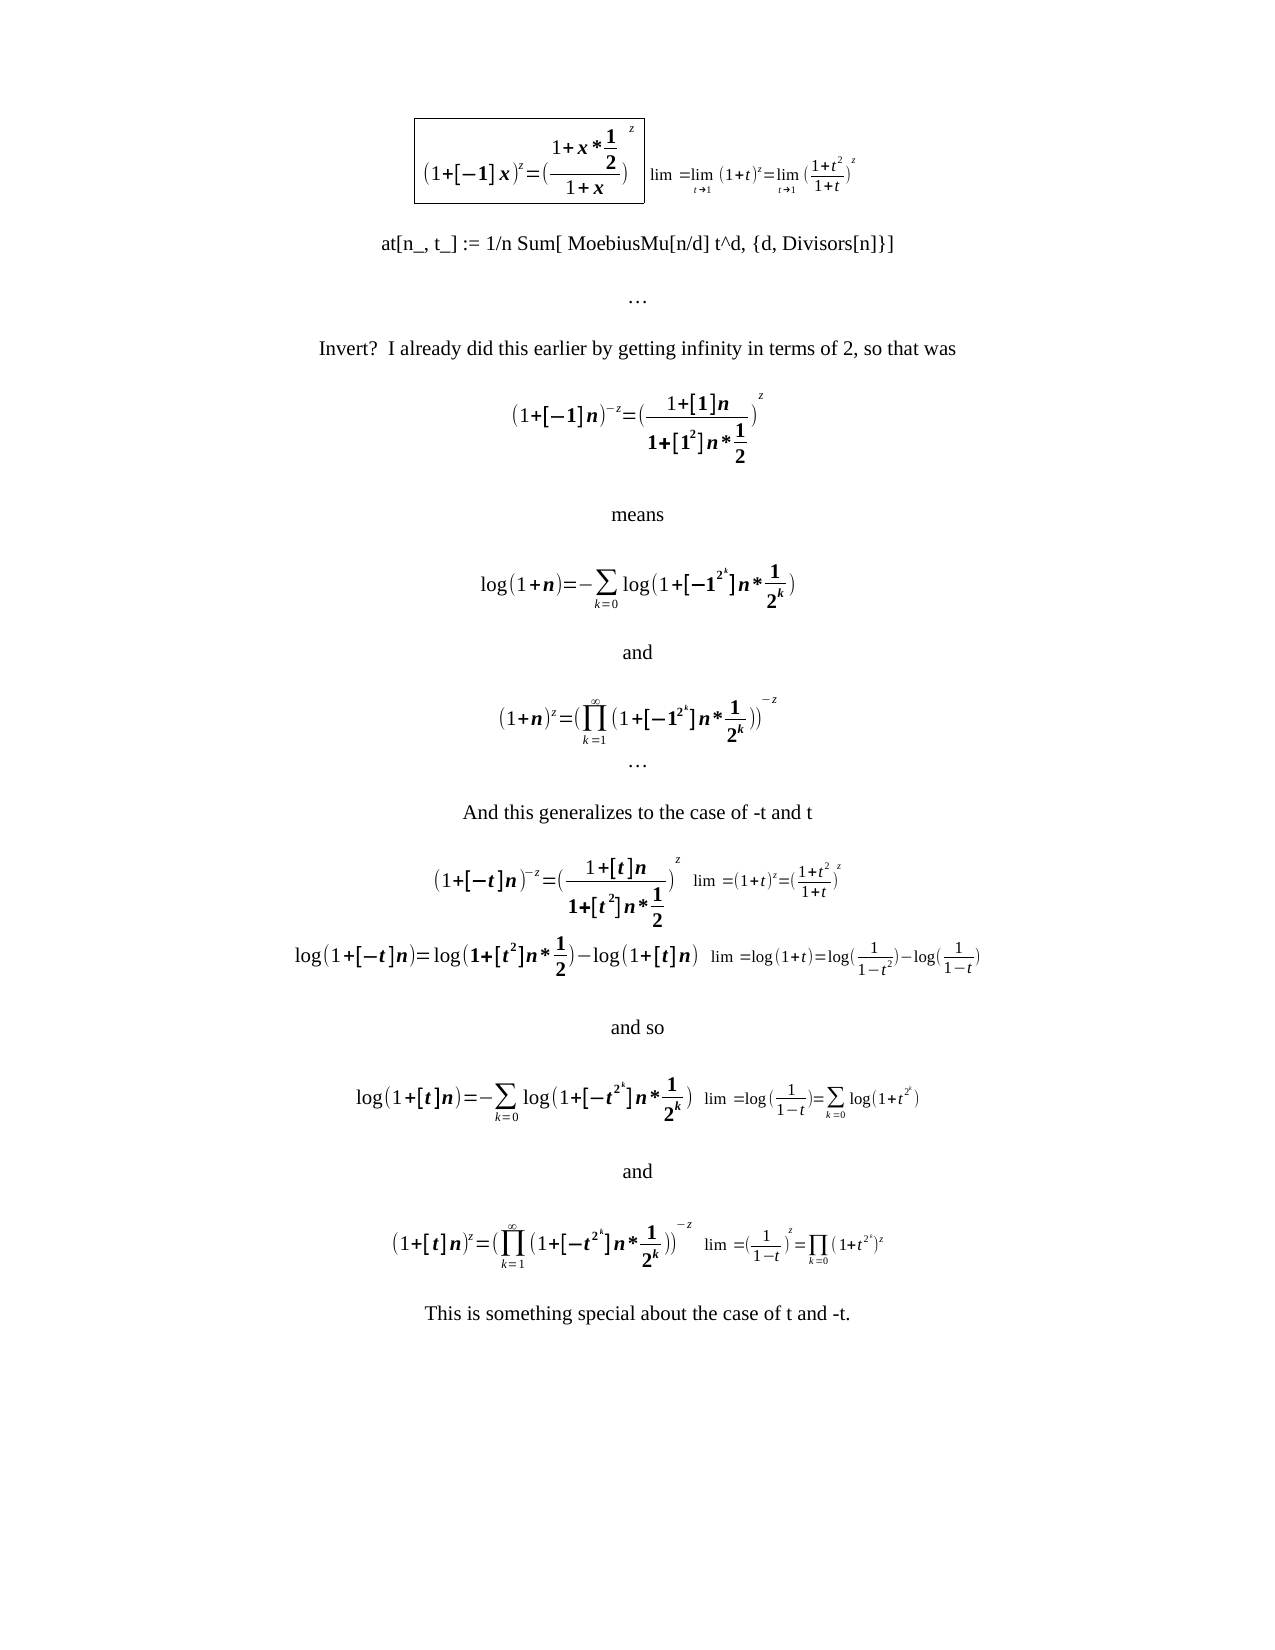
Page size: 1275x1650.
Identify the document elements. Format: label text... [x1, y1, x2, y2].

text means [118, 501, 1157, 526]
text … [118, 283, 1157, 308]
text and [118, 640, 1157, 664]
text This is something special about the case of t and -t. [118, 1301, 1157, 1325]
text and [118, 1159, 1157, 1183]
text … [118, 748, 1157, 772]
text And this generalizes to the case of -t and t [118, 800, 1157, 824]
text Invert? I already did this earlier by getting infinity in terms of 2, so that was [118, 336, 1157, 360]
text and so [118, 1015, 1157, 1039]
text at[n_, t_] := 1/n Sum[ MoebiusMu[n/d] t^d, {d, Divisors[n]}] [118, 231, 1157, 255]
